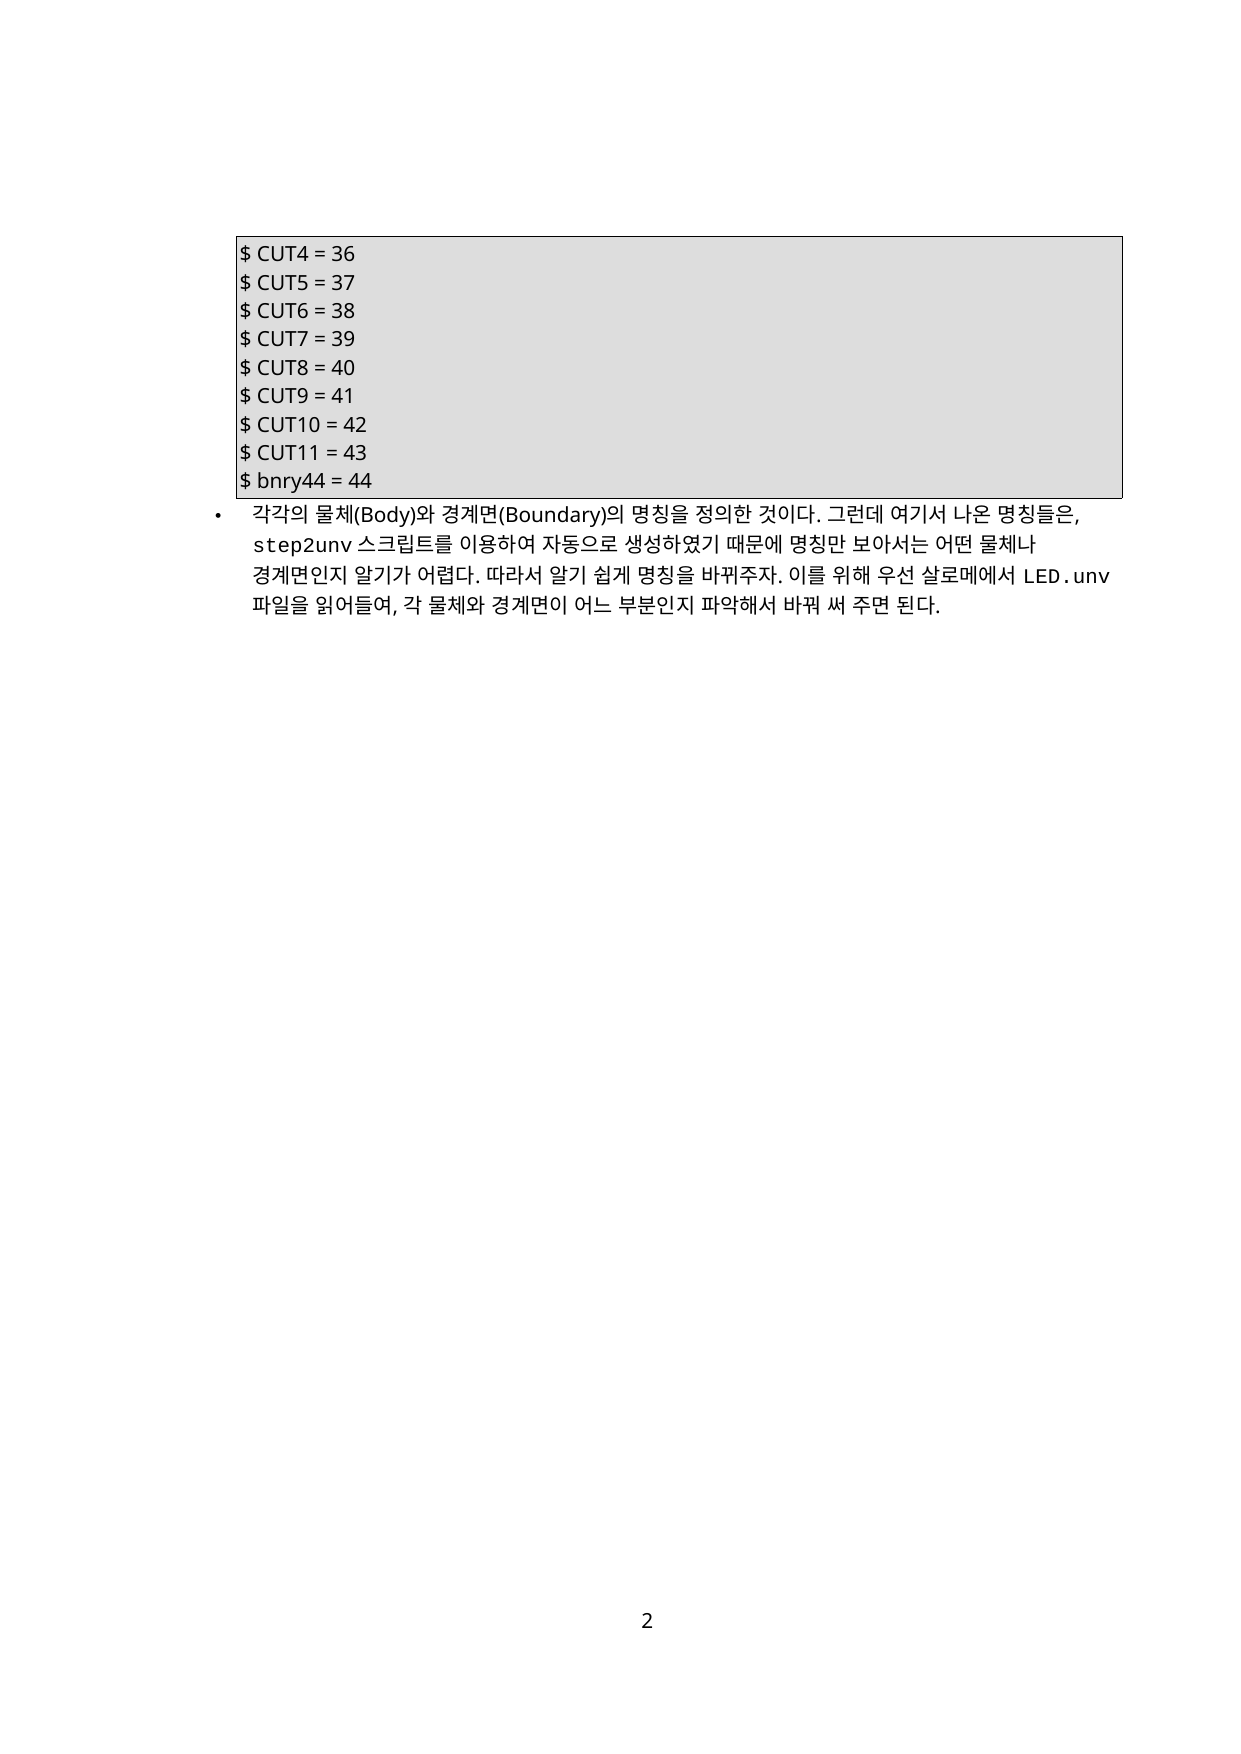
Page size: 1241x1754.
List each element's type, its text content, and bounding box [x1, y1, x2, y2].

text $ CUT11 = 43 [237, 435, 1122, 464]
text $ CUT8 = 40 [237, 350, 1122, 378]
text $ CUT5 = 37 [237, 264, 1122, 293]
text $ bnry44 = 44 [237, 464, 1122, 498]
text $ CUT7 = 39 [237, 321, 1122, 350]
text $ CUT4 = 36 [237, 237, 1122, 264]
text $ CUT9 = 41 [237, 378, 1122, 407]
text $ CUT10 = 42 [237, 407, 1122, 435]
list 각각의 물체(Body)와 경계면(Boundary)의 명칭을 정의한 것이다. 그런데 여기서 나온 명칭들은, step2unv 스크립트를 이용하여 자동으로 생성하였기 때문에 명칭만 보아서는 어떤 물체나 경계면인지 알기가 어렵다. 따라서 알기 쉽게 명칭을 바뀌주자. 이를 위해 우선 살로메에서 LED.unv 파일을 읽어들여, 각 물체와 경계면이 어느 부분인지 파악해서 바꿔 써 주면 된다. [215, 498, 1122, 620]
text $ CUT6 = 38 [237, 293, 1122, 321]
